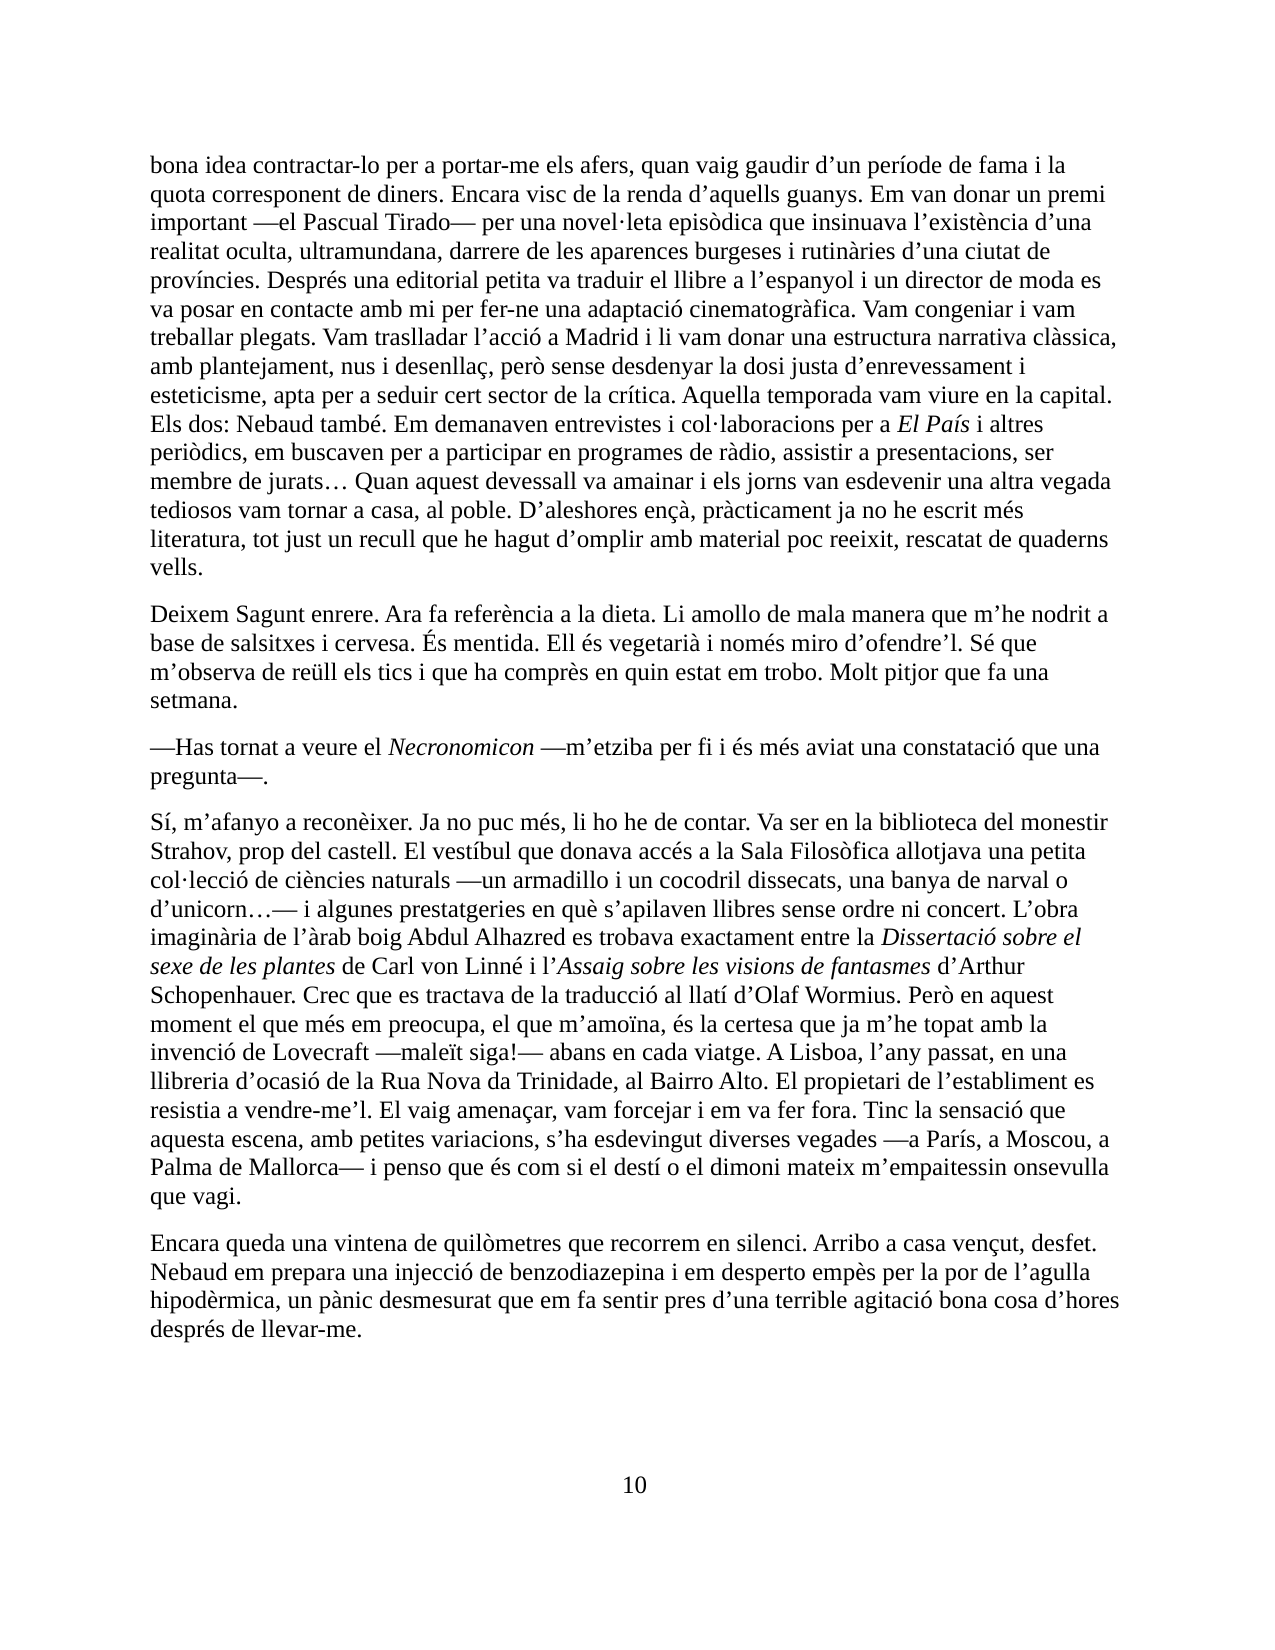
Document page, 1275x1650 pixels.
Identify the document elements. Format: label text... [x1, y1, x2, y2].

text —Has tornat a veure el Necronomicon —m’etziba per fi i és més aviat una constatació que una pregunta—. [150, 732, 1125, 789]
text Encara queda una vintena de quilòmetres que recorrem en silenci. Arribo a casa vençut, desfet. Nebaud em prepara una injecció de benzodiazepina i em desperto empès per la por de l’agulla hipodèrmica, un pànic desmesurat que em fa sentir pres d’una terrible agitació bona cosa d’hores després de llevar-me. [150, 1228, 1125, 1343]
text bona idea contractar-lo per a portar-me els afers, quan vaig gaudir d’un període de fama i la quota corresponent de diners. Encara visc de la renda d’aquells guanys. Em van donar un premi important —el Pascual Tirado— per una novel·leta episòdica que insinuava l’existència d’una realitat oculta, ultramundana, darrere de les aparences burgeses i rutinàries d’una ciutat de províncies. Després una editorial petita va traduir el llibre a l’espanyol i un director de moda es va posar en contacte amb mi per fer-ne una adaptació cinematogràfica. Vam congeniar i vam treballar plegats. Vam traslladar l’acció a Madrid i li vam donar una estructura narrativa clàssica, amb plantejament, nus i desenllaç, però sense desdenyar la dosi justa d’enrevessament i esteticisme, apta per a seduir cert sector de la crítica. Aquella temporada vam viure en la capital. Els dos: Nebaud també. Em demanaven entrevistes i col·laboracions per a El País i altres periòdics, em buscaven per a participar en programes de ràdio, assistir a presentacions, ser membre de jurats… Quan aquest devessall va amainar i els jorns van esdevenir una altra vegada tediosos vam tornar a casa, al poble. D’aleshores ençà, pràcticament ja no he escrit més literatura, tot just un recull que he hagut d’omplir amb material poc reeixit, rescatat de quaderns vells. [150, 150, 1125, 581]
text Deixem Sagunt enrere. Ara fa referència a la dieta. Li amollo de mala manera que m’he nodrit a base de salsitxes i cervesa. És mentida. Ell és vegetarià i només miro d’ofendre’l. Sé que m’observa de reüll els tics i que ha comprès en quin estat em trobo. Molt pitjor que fa una setmana. [150, 599, 1125, 714]
text Sí, m’afanyo a reconèixer. Ja no puc més, li ho he de contar. Va ser en la biblioteca del monestir Strahov, prop del castell. El vestíbul que donava accés a la Sala Filosòfica allotjava una petita col·lecció de ciències naturals —un armadillo i un cocodril dissecats, una banya de narval o d’unicorn…— i algunes prestatgeries en què s’apilaven llibres sense ordre ni concert. L’obra imaginària de l’àrab boig Abdul Alhazred es trobava exactament entre la Dissertació sobre el sexe de les plantes de Carl von Linné i l’Assaig sobre les visions de fantasmes d’Arthur Schopenhauer. Crec que es tractava de la traducció al llatí d’Olaf Wormius. Però en aquest moment el que més em preocupa, el que m’amoïna, és la certesa que ja m’he topat amb la invenció de Lovecraft —maleït siga!— abans en cada viatge. A Lisboa, l’any passat, en una llibreria d’ocasió de la Rua Nova da Trinidade, al Bairro Alto. El propietari de l’establiment es resistia a vendre-me’l. El vaig amenaçar, vam forcejar i em va fer fora. Tinc la sensació que aquesta escena, amb petites variacions, s’ha esdevingut diverses vegades —a París, a Moscou, a Palma de Mallorca— i penso que és com si el destí o el dimoni mateix m’empaitessin onsevulla que vagi. [150, 807, 1125, 1210]
